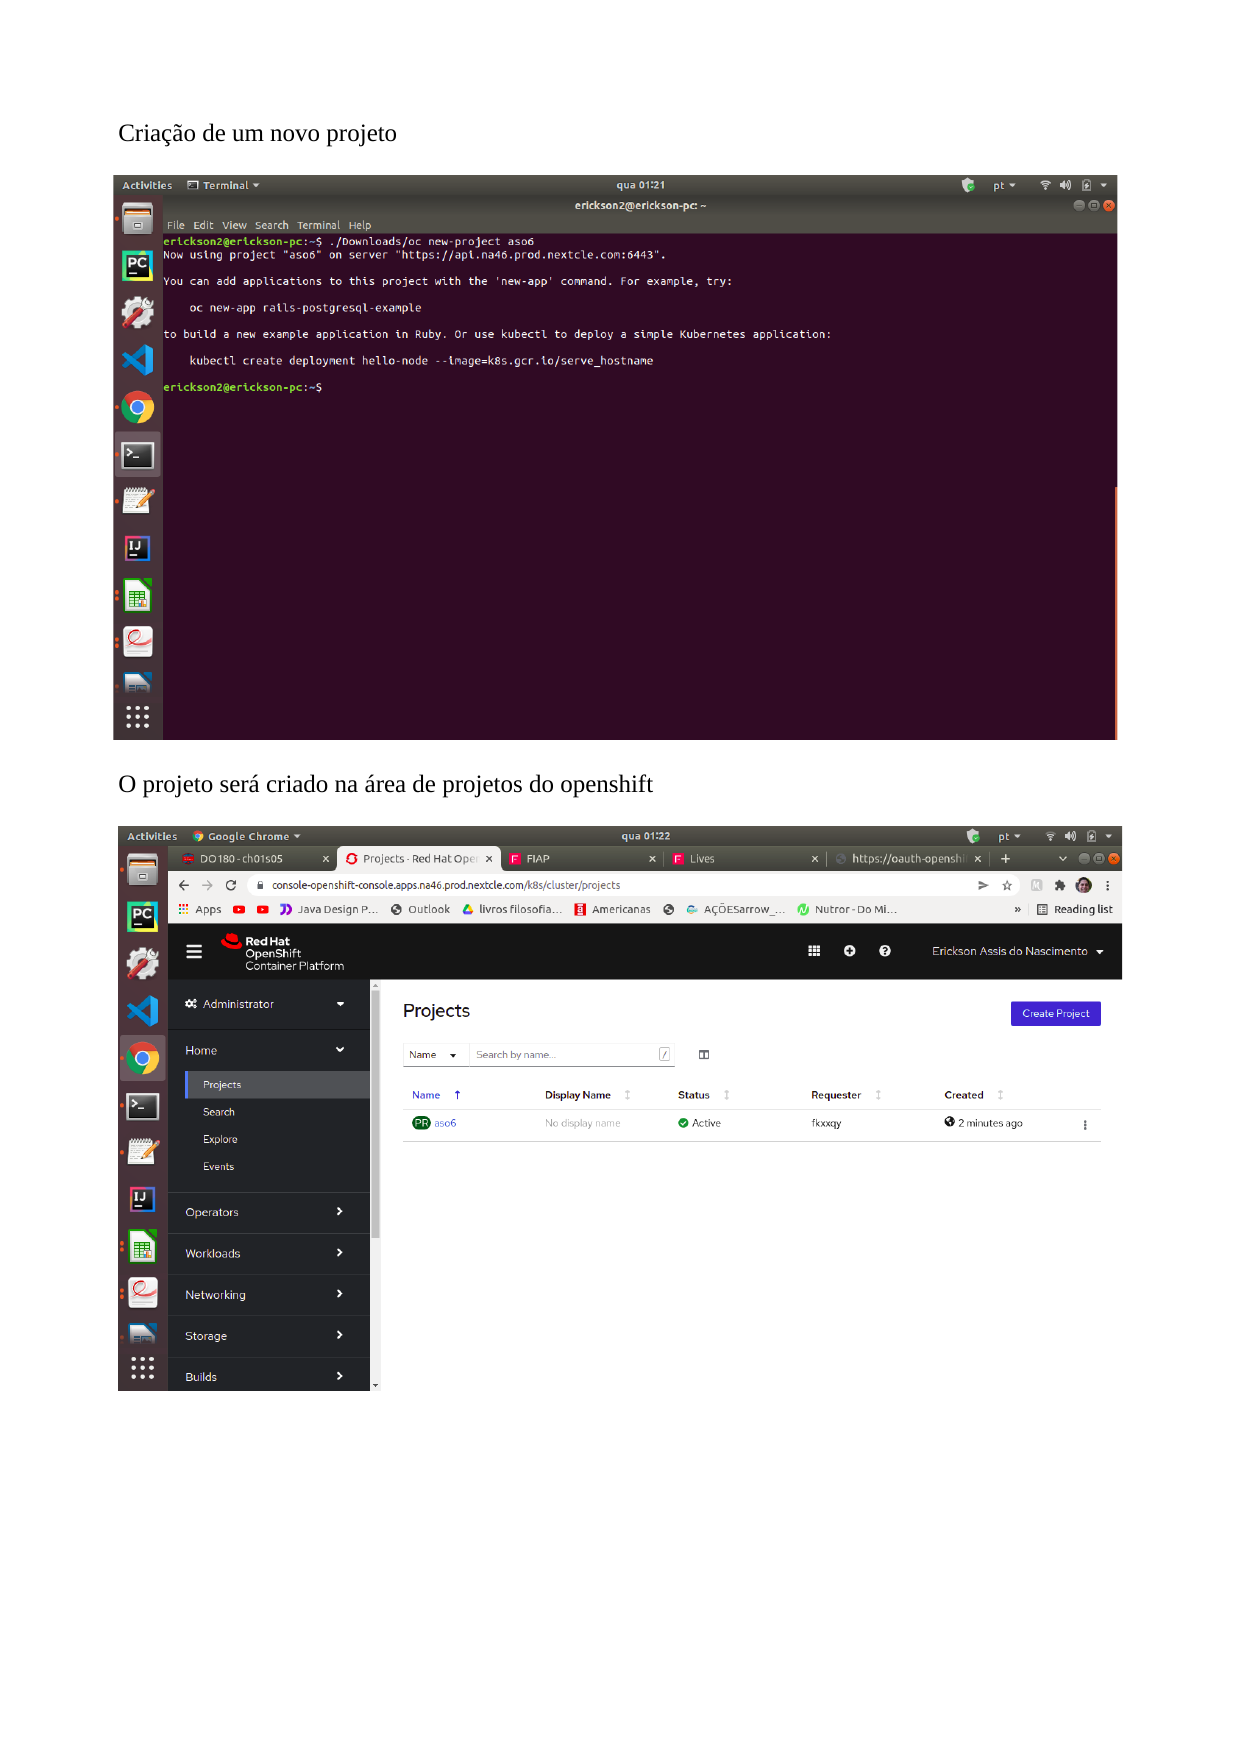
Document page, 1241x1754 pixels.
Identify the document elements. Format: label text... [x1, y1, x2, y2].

text Criação de um novo projeto [118, 118, 1122, 147]
picture [113, 175, 1118, 740]
picture [118, 826, 1123, 1391]
text O projeto será criado na área de projetos do openshift [118, 769, 1122, 797]
